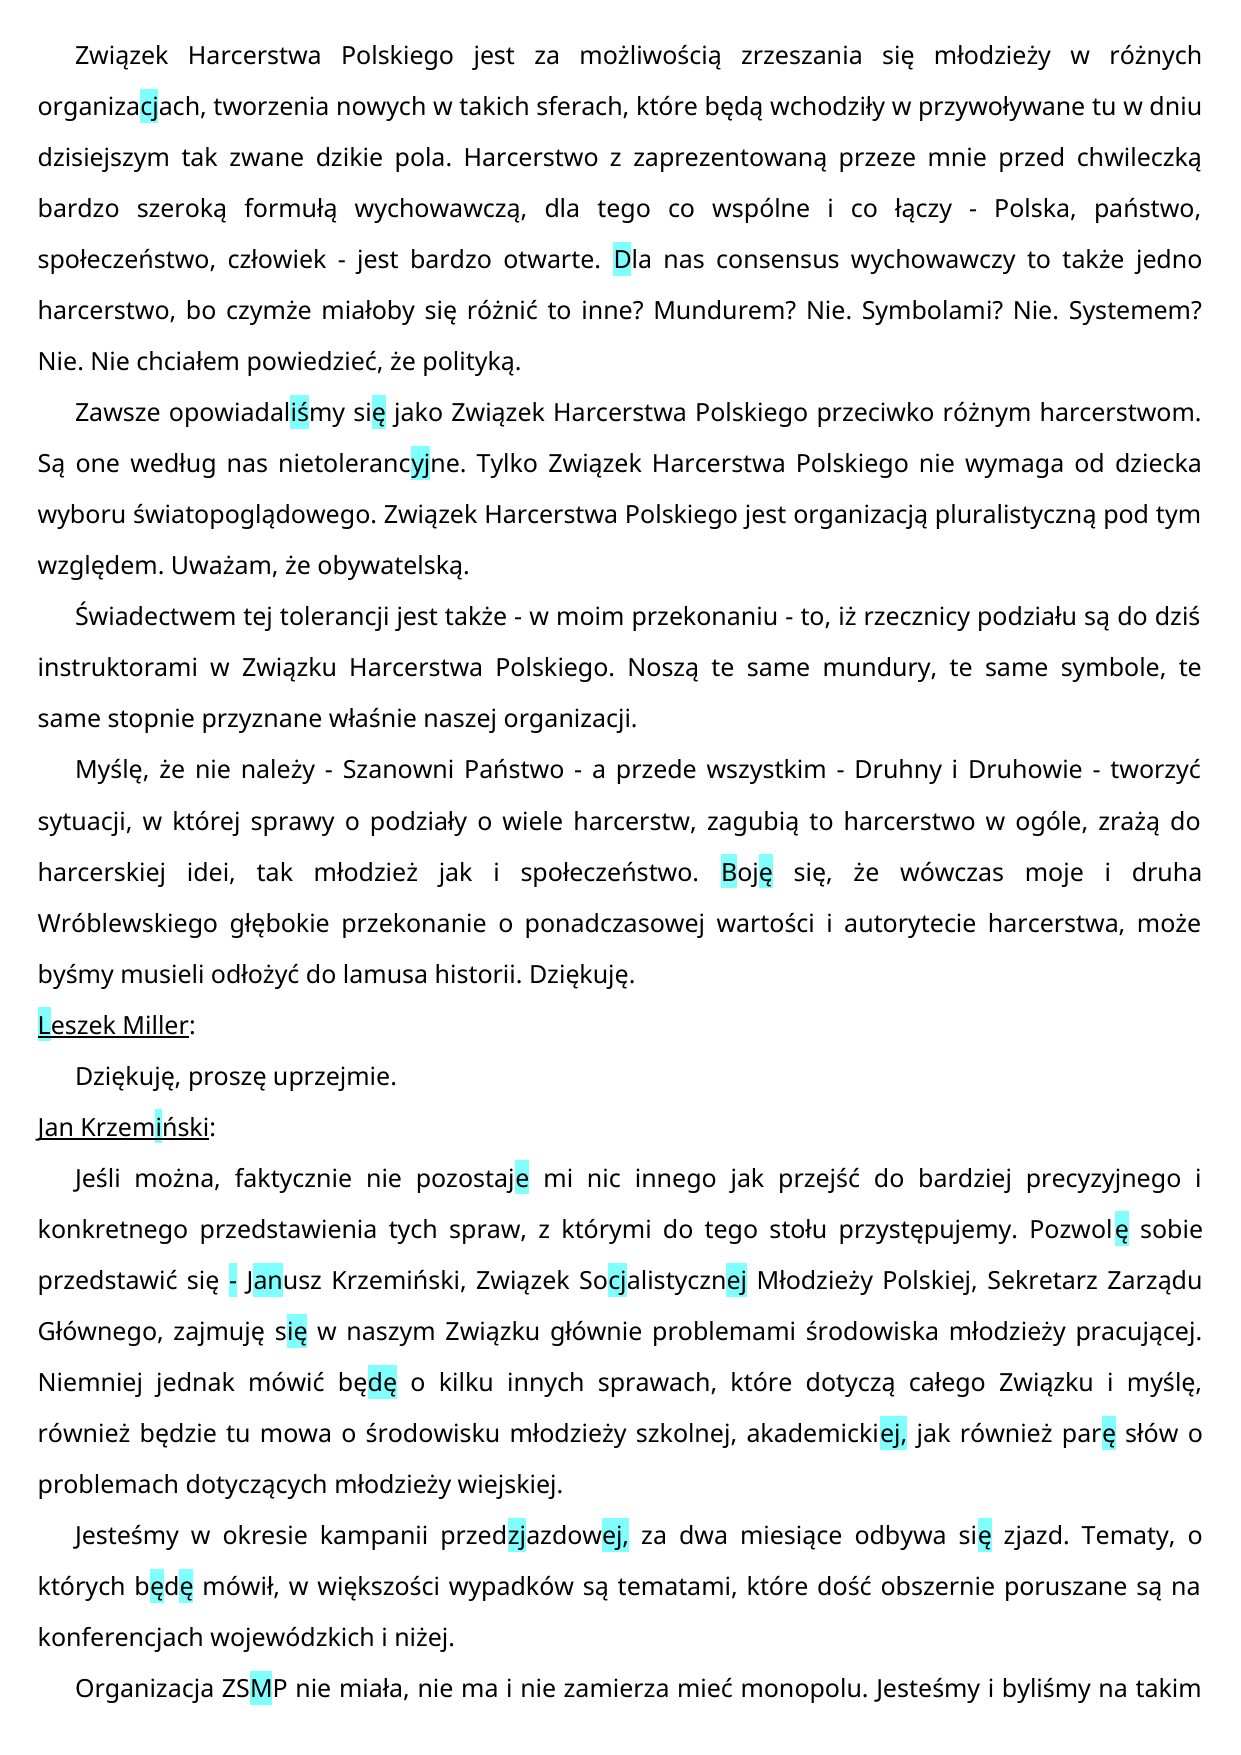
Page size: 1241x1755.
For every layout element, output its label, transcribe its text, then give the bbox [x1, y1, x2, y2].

text Zawsze opowiadaliśmy się jako Związek Harcerstwa Polskiego przeciwko różnym harcerstwom. Są one według nas nietolerancyjne. Tylko Związek Harcerstwa Polskiego nie wymaga od dziecka wyboru światopoglądowego. Związek Harcerstwa Polskiego jest organizacją pluralistyczną pod tym względem. Uważam, że obywatelską. [37, 395, 1203, 582]
text Leszek Miller: [37, 1007, 1203, 1041]
text Świadectwem tej tolerancji jest także - w moim przekonaniu - to, iż rzecznicy podziału są do dziś instruktorami w Związku Harcerstwa Polskiego. Noszą te same mundury, te same symbole, te same stopnie przyznane właśnie naszej organizacji. [37, 599, 1203, 735]
text Organizacja ZSMP nie miała, nie ma i nie zamierza mieć monopolu. Jesteśmy i byliśmy na takim [37, 1671, 1203, 1705]
text Myślę, że nie należy - Szanowni Państwo - a przede wszystkim - Druhny i Druhowie - tworzyć sytuacji, w której sprawy o podziały o wiele harcerstw, zagubią to harcerstwo w ogóle, zrażą do harcerskiej idei, tak młodzież jak i społeczeństwo. Boję się, że wówczas moje i druha Wróblewskiego głębokie przekonanie o ponadczasowej wartości i autorytecie harcerstwa, może byśmy musieli odłożyć do lamusa historii. Dziękuję. [37, 752, 1203, 990]
text Jeśli można, faktycznie nie pozostaje mi nic innego jak przejść do bardziej precyzyjnego i konkretnego przedstawienia tych spraw, z którymi do tego stołu przystępujemy. Pozwolę sobie przedstawić się - Janusz Krzemiński, Związek Socjalistycznej Młodzieży Polskiej, Sekretarz Zarządu Głównego, zajmuję się w naszym Związku głównie problemami środowiska młodzieży pracującej. Niemniej jednak mówić będę o kilku innych sprawach, które dotyczą całego Związku i myślę, również będzie tu mowa o środowisku młodzieży szkolnej, akademickiej, jak również parę słów o problemach dotyczących młodzieży wiejskiej. [37, 1160, 1203, 1501]
text Jan Krzemiński: [37, 1109, 1203, 1143]
text Dziękuję, proszę uprzejmie. [37, 1058, 1203, 1092]
text Jesteśmy w okresie kampanii przedzjazdowej, za dwa miesiące odbywa się zjazd. Tematy, o których będę mówił, w większości wypadków są tematami, które dość obszernie poruszane są na konferencjach wojewódzkich i niżej. [37, 1518, 1203, 1654]
text Związek Harcerstwa Polskiego jest za możliwością zrzeszania się młodzieży w różnych organizacjach, tworzenia nowych w takich sferach, które będą wchodziły w przywoływane tu w dniu dzisiejszym tak zwane dzikie pola. Harcerstwo z zaprezentowaną przeze mnie przed chwileczką bardzo szeroką formułą wychowawczą, dla tego co wspólne i co łączy - Polska, państwo, społeczeństwo, człowiek - jest bardzo otwarte. Dla nas consensus wychowawczy to także jedno harcerstwo, bo czymże miałoby się różnić to inne? Mundurem? Nie. Symbolami? Nie. Systemem? Nie. Nie chciałem powiedzieć, że polityką. [37, 37, 1203, 378]
